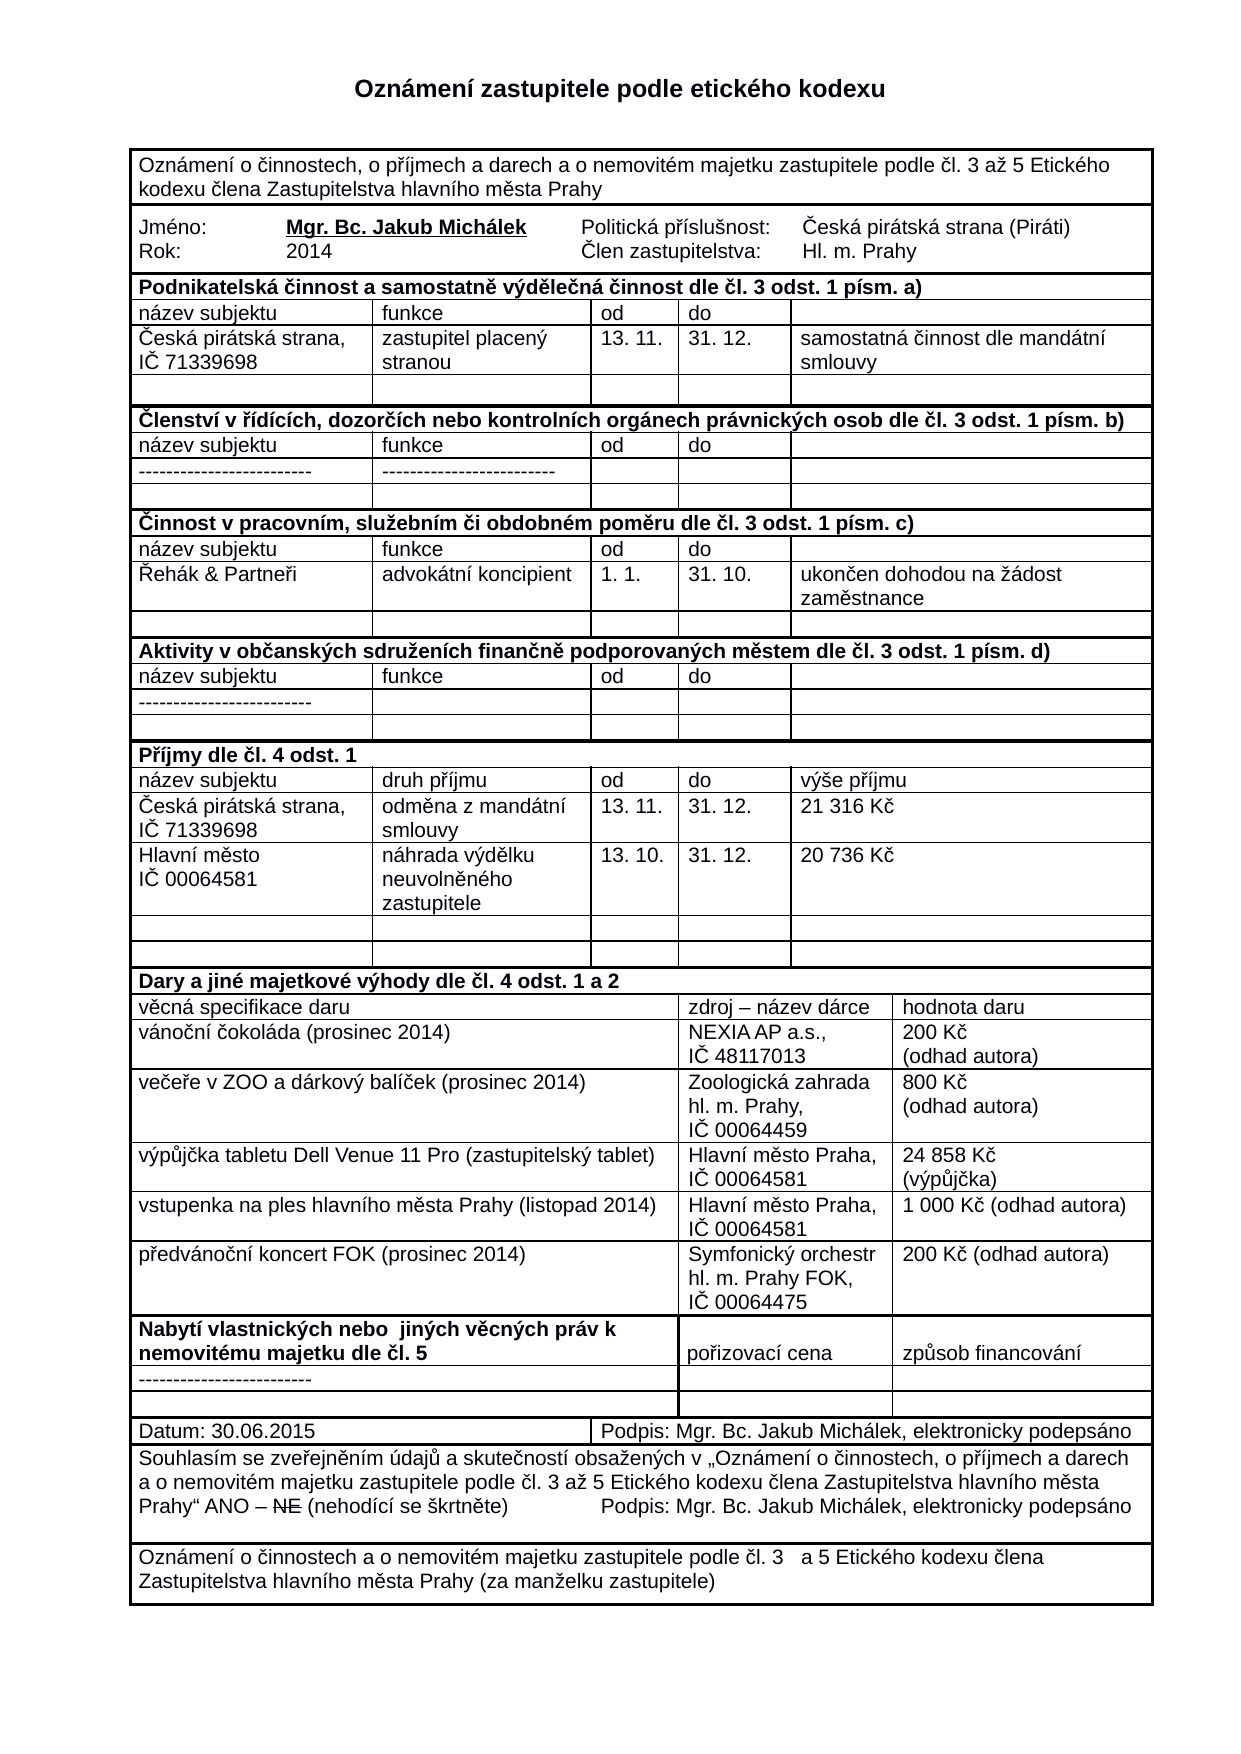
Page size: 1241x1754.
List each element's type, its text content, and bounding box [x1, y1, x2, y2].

table_cell [792, 375, 1151, 404]
table_cell funkce [373, 537, 590, 561]
table_cell [792, 459, 1151, 482]
table_cell Dary a jiné majetkové výhody dle čl. 4 odst. 1 a 2 [132, 969, 1151, 993]
table_cell [592, 375, 678, 404]
table_cell odměna z mandátní smlouvy [373, 793, 590, 841]
table_cell do [679, 433, 790, 457]
table_cell funkce [373, 300, 590, 324]
table_cell Hlavní město Praha, IČ 00064581 [679, 1192, 892, 1240]
table_cell ------------------------- [132, 690, 372, 714]
table_cell 800 Kč (odhad autora) [893, 1070, 1151, 1141]
table_cell Souhlasím se zveřejněním údajů a skutečností obsažených v „Oznámení o činnostech, o příjmech a darech a o nemovitém majetku zastupitele podle čl. 3 až 5 Etického kodexu člena Zastupitelstva hlavního města Prahy“ ANO – NE (nehodící se škrtněte) Podpis: Mgr. Bc. Jakub Michálek, elektronicky podepsáno [132, 1446, 1151, 1542]
table_cell [373, 715, 590, 739]
table_cell [680, 1392, 892, 1416]
table_cell 24 858 Kč (výpůjčka) [893, 1143, 1151, 1191]
table_cell [893, 1392, 1151, 1416]
table_cell do [679, 300, 790, 324]
table_cell ------------------------- [132, 1366, 677, 1390]
table_cell [592, 484, 678, 508]
table_cell od [592, 433, 678, 457]
table_cell večeře v ZOO a dárkový balíček (prosinec 2014) [132, 1070, 678, 1141]
table_cell Jméno: Mgr. Bc. Jakub Michálek Politická příslušnost: Česká pirátská strana (Piráti) Rok: 2014 Člen zastupitelstva: Hl. m. Prahy [132, 206, 1151, 272]
table_cell výpůjčka tabletu Dell Venue 11 Pro (zastupitelský tablet) [132, 1143, 678, 1191]
table_cell předvánoční koncert FOK (prosinec 2014) [132, 1242, 678, 1314]
table_cell Hlavní město Praha, IČ 00064581 [679, 1143, 892, 1191]
table_cell [679, 459, 790, 482]
table_cell [792, 537, 1151, 561]
table_cell výše příjmu [792, 768, 1151, 792]
table_cell Podnikatelská činnost a samostatně výdělečná činnost dle čl. 3 odst. 1 písm. a) [132, 275, 1151, 299]
table_cell [679, 916, 790, 940]
table_cell 20 736 Kč [792, 843, 1151, 915]
table_cell 31. 10. [679, 562, 790, 610]
table_cell [792, 484, 1151, 508]
table_cell od [592, 664, 678, 688]
table_cell [679, 484, 790, 508]
table_cell 31. 12. [679, 326, 790, 374]
table_cell Členství v řídících, dozorčích nebo kontrolních orgánech právnických osob dle čl. 3 odst. 1 písm. b) [132, 408, 1151, 431]
table_cell [373, 375, 590, 404]
table_cell Oznámení o činnostech a o nemovitém majetku zastupitele podle čl. 3 a 5 Etického kodexu člena Zastupitelstva hlavního města Prahy (za manželku zastupitele) [132, 1545, 1151, 1603]
table_cell [132, 916, 372, 940]
table_cell [792, 433, 1151, 457]
table_cell [792, 664, 1151, 688]
table_cell [893, 1366, 1151, 1390]
table_cell funkce [373, 664, 590, 688]
table_cell [592, 916, 678, 940]
table_cell [792, 300, 1151, 324]
table_cell [373, 484, 590, 508]
table_cell do [679, 537, 790, 561]
table_cell [792, 690, 1151, 714]
table_cell název subjektu [132, 664, 372, 688]
table_cell [373, 942, 590, 966]
table_cell [679, 612, 790, 636]
table_cell [132, 715, 372, 739]
table_cell Česká pirátská strana, IČ 71339698 [132, 793, 372, 841]
table_cell [592, 459, 678, 482]
table_cell samostatná činnost dle mandátní smlouvy [792, 326, 1151, 374]
table_cell název subjektu [132, 300, 372, 324]
table_cell Zoologická zahrada hl. m. Prahy, IČ 00064459 [679, 1070, 892, 1141]
table_cell 200 Kč (odhad autora) [893, 1242, 1151, 1314]
table_cell Nabytí vlastnických nebo jiných věcných práv k nemovitému majetku dle čl. 5 [132, 1317, 677, 1365]
table_cell způsob financování [893, 1317, 1151, 1365]
table_cell [679, 690, 790, 714]
table_cell [592, 715, 678, 739]
table_cell [132, 1392, 677, 1416]
table_cell [132, 484, 372, 508]
table_cell 13. 10. [592, 843, 678, 915]
table_cell [592, 612, 678, 636]
table_cell 31. 12. [679, 793, 790, 841]
table_cell [679, 375, 790, 404]
table_cell zdroj – název dárce [679, 995, 892, 1018]
table_cell [792, 942, 1151, 966]
table_cell od [592, 300, 678, 324]
table_cell [373, 612, 590, 636]
table_cell věcná specifikace daru [132, 995, 678, 1018]
table_cell do [679, 664, 790, 688]
table_cell ------------------------- [373, 459, 590, 482]
table_cell [792, 715, 1151, 739]
table_cell hodnota daru [893, 995, 1151, 1018]
table_cell [680, 1366, 892, 1390]
table_cell druh příjmu [373, 768, 590, 792]
table_cell Aktivity v občanských sdruženích finančně podporovaných městem dle čl. 3 odst. 1 písm. d) [132, 639, 1151, 663]
table_cell Příjmy dle čl. 4 odst. 1 [132, 743, 1151, 766]
table_cell [679, 942, 790, 966]
table_cell vánoční čokoláda (prosinec 2014) [132, 1020, 678, 1068]
table_cell funkce [373, 433, 590, 457]
table_cell [592, 690, 678, 714]
table_cell pořizovací cena [680, 1317, 892, 1365]
table_cell Datum: 30.06.2015 [132, 1419, 590, 1443]
table_cell [592, 942, 678, 966]
table_cell 31. 12. [679, 843, 790, 915]
table_cell advokátní koncipient [373, 562, 590, 610]
table_cell do [679, 768, 790, 792]
table_cell od [592, 537, 678, 561]
table_cell Česká pirátská strana, IČ 71339698 [132, 326, 372, 374]
table_cell [792, 612, 1151, 636]
table_cell [373, 916, 590, 940]
table_cell 21 316 Kč [792, 793, 1151, 841]
table_cell Hlavní město IČ 00064581 [132, 843, 372, 915]
table_cell zastupitel placený stranou [373, 326, 590, 374]
table_cell Podpis: Mgr. Bc. Jakub Michálek, elektronicky podepsáno [592, 1419, 1151, 1443]
table_cell vstupenka na ples hlavního města Prahy (listopad 2014) [132, 1192, 678, 1240]
table_cell 1 000 Kč (odhad autora) [893, 1192, 1151, 1240]
table_cell [373, 690, 590, 714]
table_cell Symfonický orchestr hl. m. Prahy FOK, IČ 00064475 [679, 1242, 892, 1314]
table_cell 200 Kč (odhad autora) [893, 1020, 1151, 1068]
table_cell 13. 11. [592, 793, 678, 841]
table_cell ------------------------- [132, 459, 372, 482]
table_cell 1. 1. [592, 562, 678, 610]
table_cell název subjektu [132, 768, 372, 792]
table_cell [132, 942, 372, 966]
table_cell 13. 11. [592, 326, 678, 374]
table_cell [132, 612, 372, 636]
table_cell [132, 375, 372, 404]
table_cell název subjektu [132, 433, 372, 457]
table_header Oznámení o činnostech, o příjmech a darech a o nemovitém majetku zastupitele podle čl. 3 až 5 Etického kodexu člena Zastupitelstva hlavního města Prahy [132, 151, 1151, 203]
table_cell Činnost v pracovním, služebním či obdobném poměru dle čl. 3 odst. 1 písm. c) [132, 511, 1151, 535]
table_cell NEXIA AP a.s., IČ 48117013 [679, 1020, 892, 1068]
table_cell od [592, 768, 678, 792]
table_cell [792, 916, 1151, 940]
table_cell náhrada výdělku neuvolněného zastupitele [373, 843, 590, 915]
table_cell Řehák & Partneři [132, 562, 372, 610]
table_cell ukončen dohodou na žádost zaměstnance [792, 562, 1151, 610]
table_cell [679, 715, 790, 739]
table_cell název subjektu [132, 537, 372, 561]
